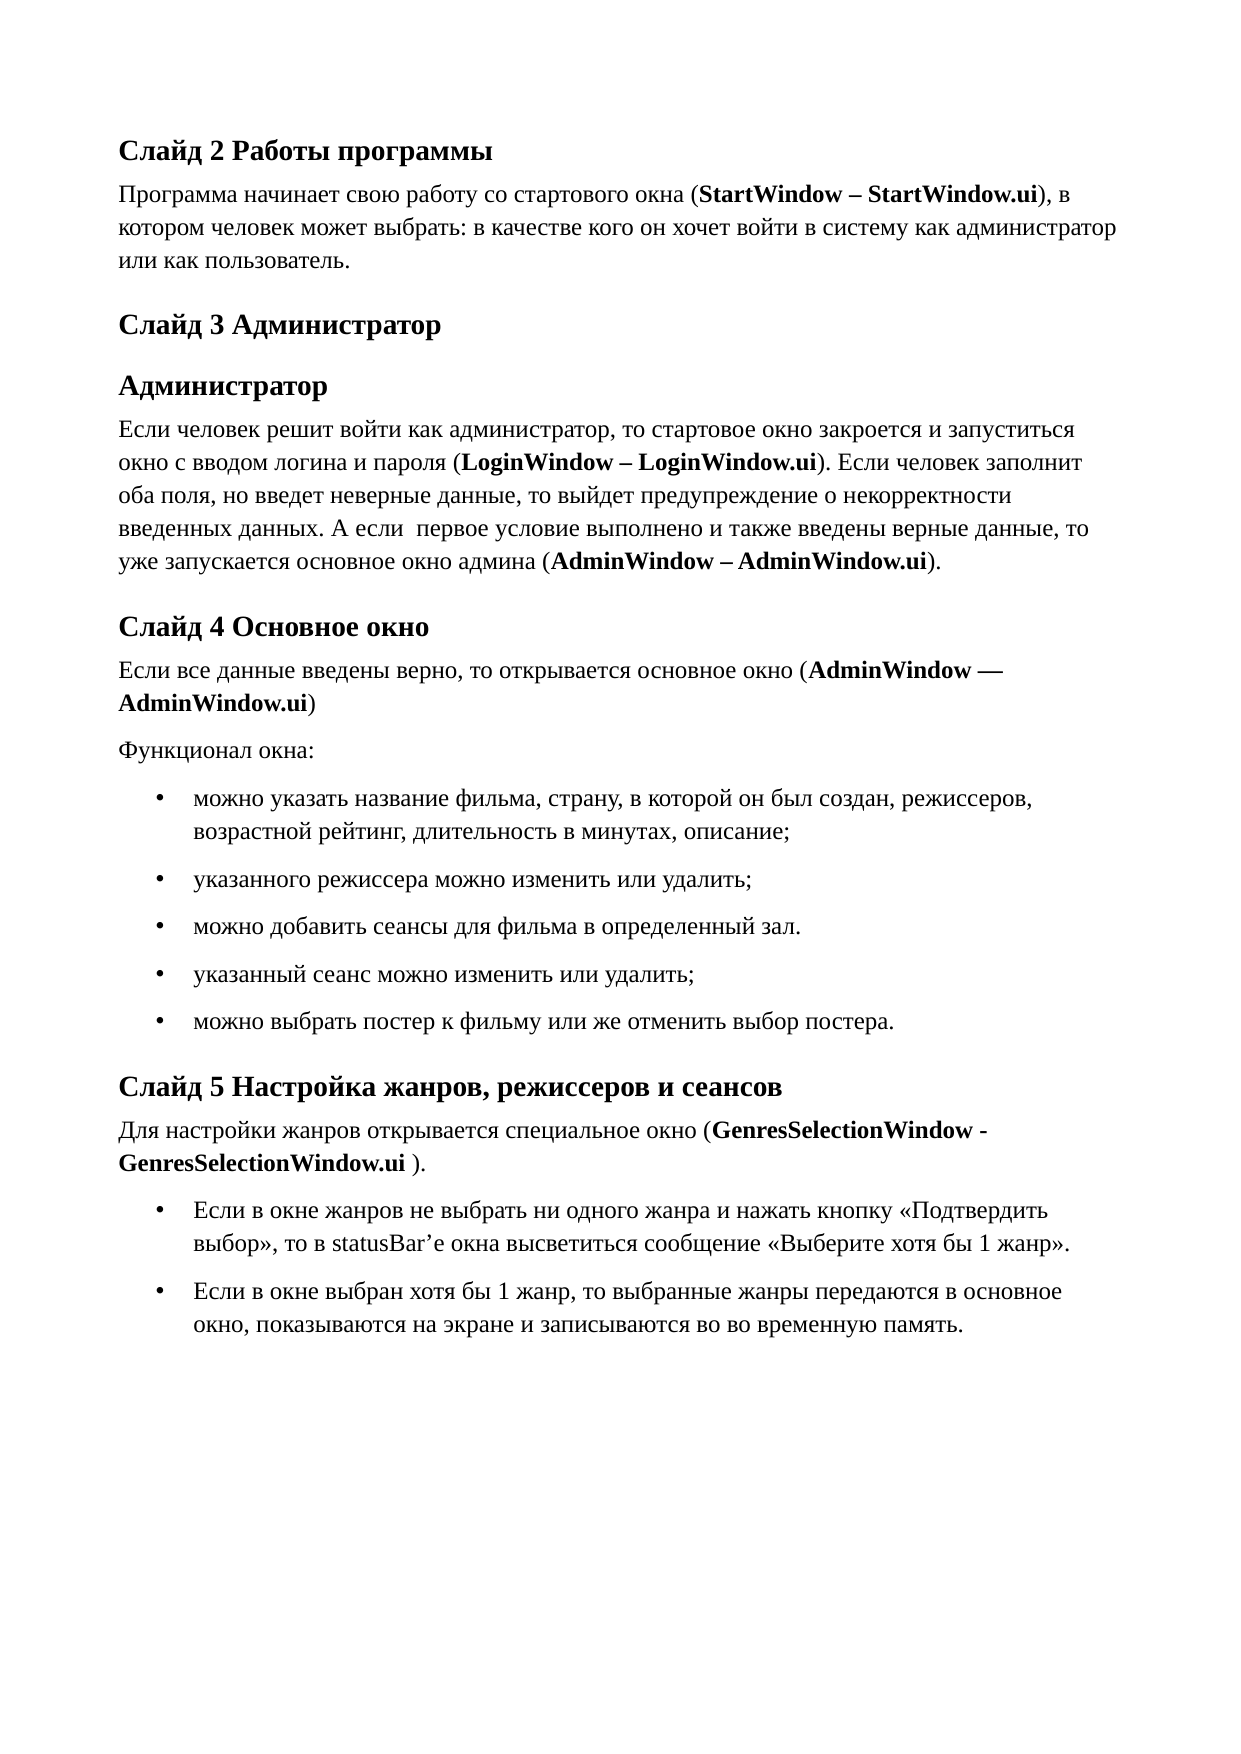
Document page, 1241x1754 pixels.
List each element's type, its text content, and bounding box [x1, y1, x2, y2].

list можно выбрать постер к фильму или же отменить выбор постера. [156, 1006, 1122, 1035]
subtitle Слайд 5 Настройка жанров, режиссеров и сеансов [118, 1069, 1122, 1102]
list Если в окне выбран хотя бы 1 жанр, то выбранные жанры передаются в основное окно, показываются на экране и записываются во во временную память. [156, 1276, 1122, 1338]
subtitle Слайд 2 Работы программы [118, 133, 1122, 166]
text Программа начинает свою работу со стартового окна (StartWindow – StartWindow.ui), в котором человек может выбрать: в качестве кого он хочет войти в систему как администратор или как пользователь. [118, 179, 1122, 274]
list указанный сеанс можно изменить или удалить; [156, 959, 1122, 988]
list можно добавить сеансы для фильма в определенный зал. [156, 911, 1122, 940]
subtitle Слайд 4 Основное окно [118, 608, 1122, 642]
list Если в окне жанров не выбрать ни одного жанра и нажать кнопку «Подтвердить выбор», то в statusBar’е окна высветиться сообщение «Выберите хотя бы 1 жанр». [156, 1196, 1122, 1257]
list можно указать название фильма, страну, в которой он был создан, режиссеров, возрастной рейтинг, длительность в минутах, описание; [156, 783, 1122, 845]
list указанного режиссера можно изменить или удалить; [156, 864, 1122, 892]
subtitle Администратор [118, 368, 1122, 402]
text Функционал окна: [118, 735, 1122, 764]
text Для настройки жанров открывается специальное окно (GenresSelectionWindow - GenresSelectionWindow.ui ). [118, 1115, 1122, 1177]
text Если человек решит войти как администратор, то стартовое окно закроется и запуститься окно с вводом логина и пароля (LoginWindow – LoginWindow.ui). Если человек заполнит оба поля, но введет неверные данные, то выйдет предупреждение о некорректности введенных данных. А если первое условие выполнено и также введены верные данные, то уже запускается основное окно админа (AdminWindow – AdminWindow.ui). [118, 414, 1122, 575]
text Если все данные введены верно, то открывается основное окно (AdminWindow — AdminWindow.ui) [118, 655, 1122, 717]
subtitle Слайд 3 Администратор [118, 307, 1122, 341]
